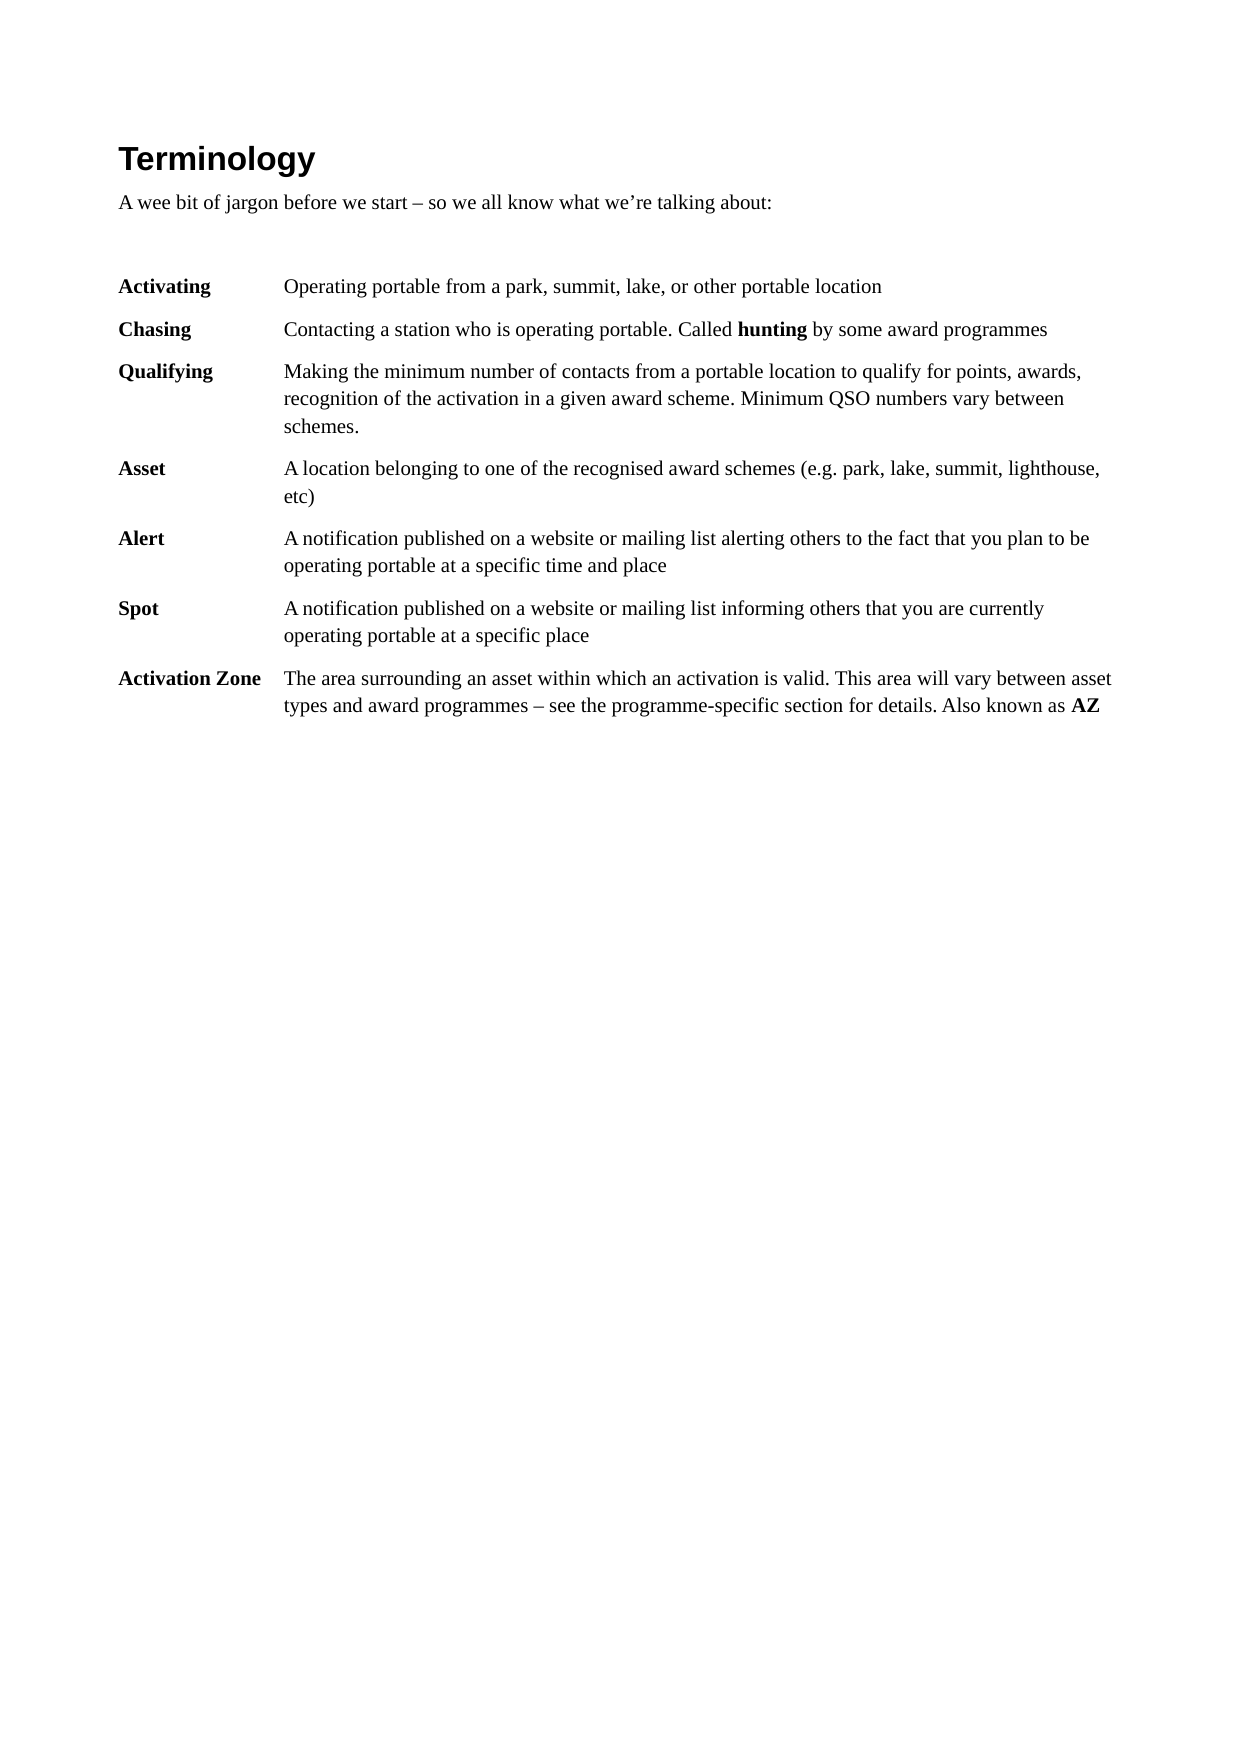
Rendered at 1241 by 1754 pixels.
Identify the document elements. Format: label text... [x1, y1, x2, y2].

text Asset A location belonging to one of the recognised award schemes (e.g. park, lake, summit, lighthouse, etc) [118, 456, 1122, 508]
text Chasing Contacting a station who is operating portable. Called hunting by some award programmes [118, 316, 1122, 341]
text Activation Zone The area surrounding an asset within which an activation is valid. This area will vary between asset types and award programmes – see the programme-specific section for details. Also known as AZ [118, 665, 1122, 717]
text Alert A notification published on a website or mailing list alerting others to the fact that you plan to be operating portable at a specific time and place [118, 526, 1122, 577]
text Activating Operating portable from a park, summit, lake, or other portable location [118, 274, 1122, 298]
subtitle Terminology [118, 139, 1122, 177]
text Qualifying Making the minimum number of contacts from a portable location to qualify for points, awards, recognition of the activation in a given award scheme. Minimum QSO numbers vary between schemes. [118, 359, 1122, 438]
text Spot A notification published on a website or mailing list informing others that you are currently operating portable at a specific place [118, 596, 1122, 647]
text A wee bit of jargon before we start – so we all know what we’re talking about: [118, 190, 1122, 214]
